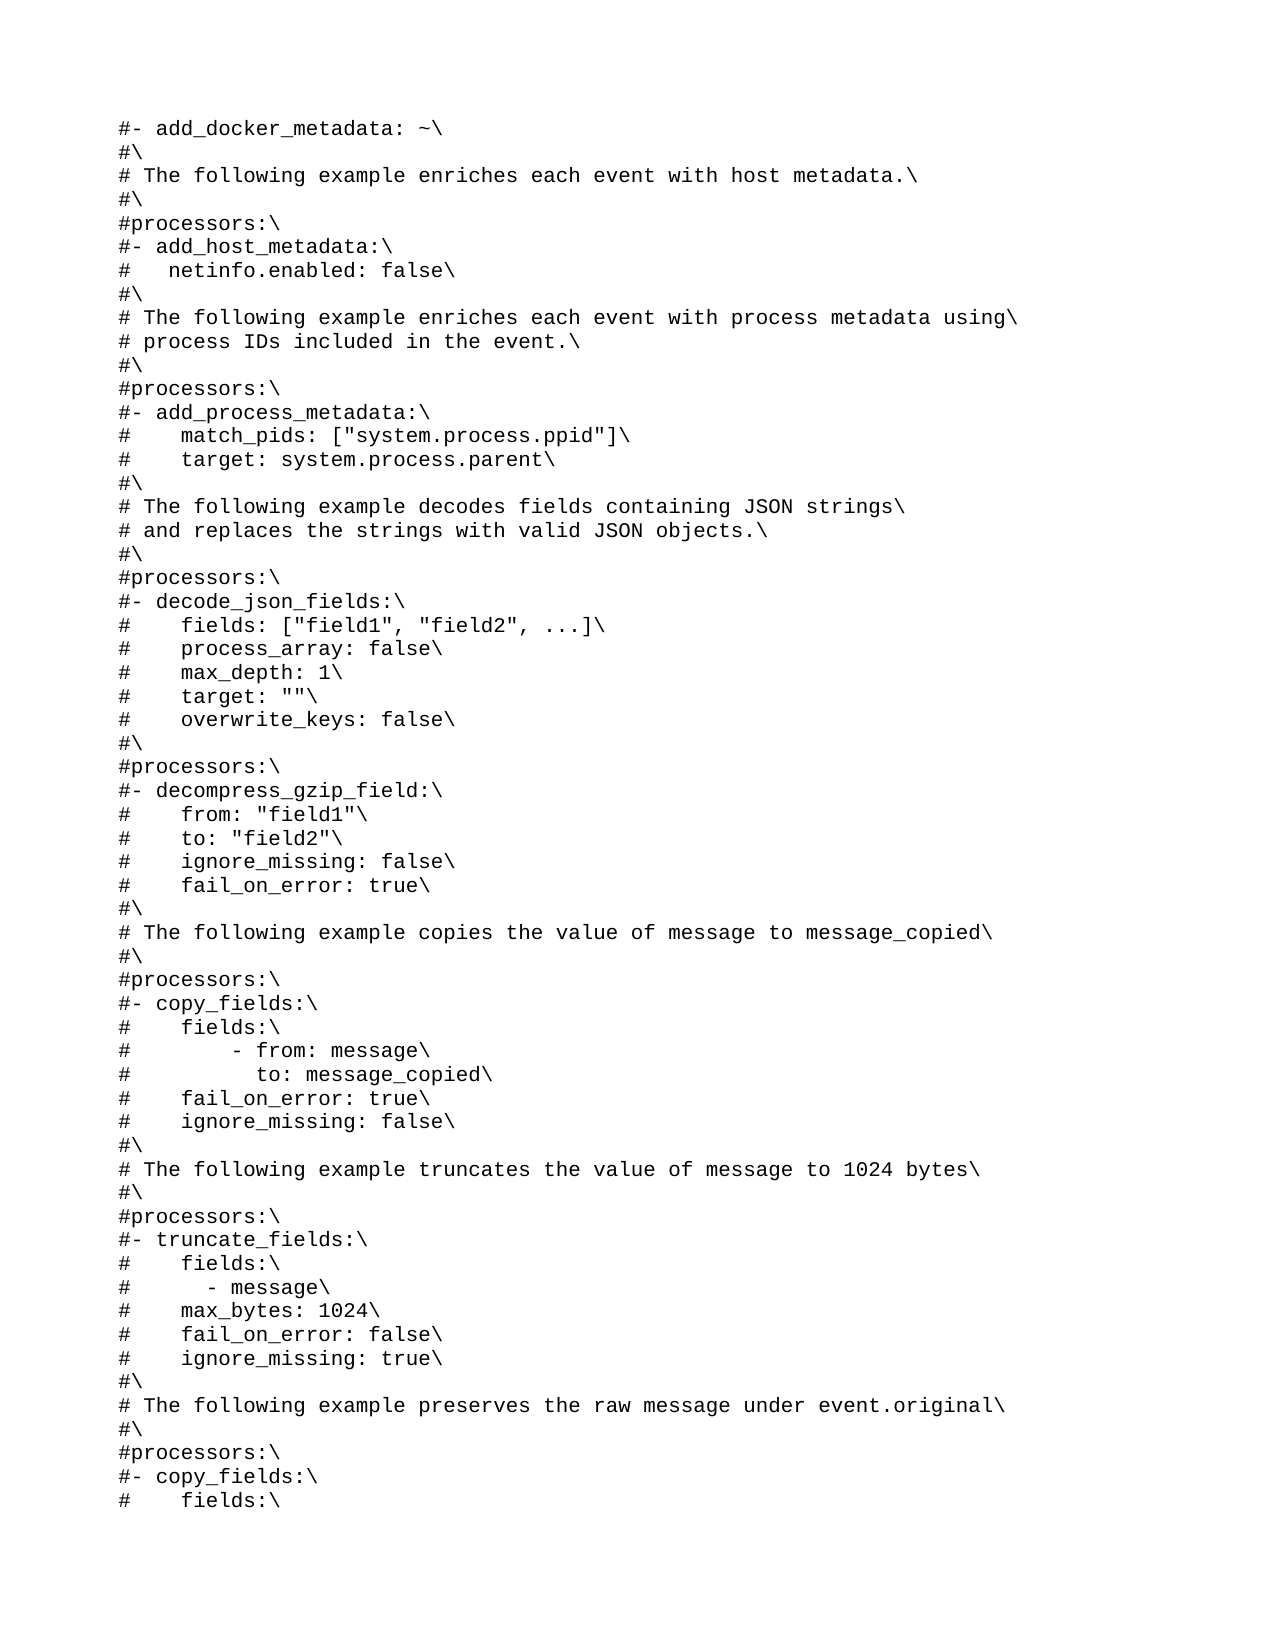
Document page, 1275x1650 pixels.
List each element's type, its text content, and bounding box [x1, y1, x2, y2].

text # The following example enriches each event with host metadata.\ [118, 165, 1157, 189]
text # The following example preserves the raw message under event.original\ [118, 1395, 1157, 1419]
text # max_depth: 1\ [118, 662, 1157, 686]
text #\ [118, 1182, 1157, 1206]
text # ignore_missing: false\ [118, 1111, 1157, 1135]
text # fail_on_error: false\ [118, 1324, 1157, 1348]
text #\ [118, 1135, 1157, 1158]
text #processors:\ [118, 1442, 1157, 1466]
text #- copy_fields:\ [118, 1466, 1157, 1489]
text #processors:\ [118, 969, 1157, 993]
text # from: "field1"\ [118, 804, 1157, 827]
text #\ [118, 354, 1157, 378]
text #processors:\ [118, 378, 1157, 402]
text # overwrite_keys: false\ [118, 709, 1157, 733]
text # fields: ["field1", "field2", ...]\ [118, 615, 1157, 638]
text # ignore_missing: false\ [118, 851, 1157, 875]
text # fields:\ [118, 1253, 1157, 1277]
text # max_bytes: 1024\ [118, 1300, 1157, 1324]
text #\ [118, 1371, 1157, 1395]
text # The following example truncates the value of message to 1024 bytes\ [118, 1158, 1157, 1182]
text #- add_process_metadata:\ [118, 402, 1157, 426]
text #\ [118, 733, 1157, 757]
text # fields:\ [118, 1017, 1157, 1040]
text # fail_on_error: true\ [118, 1088, 1157, 1111]
text # fields:\ [118, 1489, 1157, 1513]
text #\ [118, 946, 1157, 969]
text # process IDs included in the event.\ [118, 331, 1157, 354]
text # and replaces the strings with valid JSON objects.\ [118, 520, 1157, 544]
text #- add_docker_metadata: ~\ [118, 118, 1157, 142]
text #processors:\ [118, 567, 1157, 591]
text # process_array: false\ [118, 638, 1157, 662]
text #\ [118, 544, 1157, 567]
text #- add_host_metadata:\ [118, 236, 1157, 260]
text # to: message_copied\ [118, 1064, 1157, 1088]
text #\ [118, 189, 1157, 213]
text #\ [118, 284, 1157, 307]
text # netinfo.enabled: false\ [118, 260, 1157, 284]
text # ignore_missing: true\ [118, 1348, 1157, 1371]
text #processors:\ [118, 1206, 1157, 1229]
text # - from: message\ [118, 1040, 1157, 1064]
text # - message\ [118, 1277, 1157, 1300]
text # fail_on_error: true\ [118, 875, 1157, 898]
text #\ [118, 473, 1157, 496]
text # to: "field2"\ [118, 827, 1157, 851]
text #processors:\ [118, 757, 1157, 780]
text #- decompress_gzip_field:\ [118, 780, 1157, 804]
text # The following example enriches each event with process metadata using\ [118, 307, 1157, 331]
text #\ [118, 898, 1157, 922]
text #- copy_fields:\ [118, 993, 1157, 1017]
text # target: system.process.parent\ [118, 449, 1157, 473]
text # The following example decodes fields containing JSON strings\ [118, 496, 1157, 520]
text # The following example copies the value of message to message_copied\ [118, 922, 1157, 946]
text #processors:\ [118, 213, 1157, 236]
text #- truncate_fields:\ [118, 1229, 1157, 1253]
text #\ [118, 142, 1157, 165]
text # match_pids: ["system.process.ppid"]\ [118, 426, 1157, 449]
text #- decode_json_fields:\ [118, 591, 1157, 615]
text # target: ""\ [118, 686, 1157, 709]
text #\ [118, 1419, 1157, 1442]
